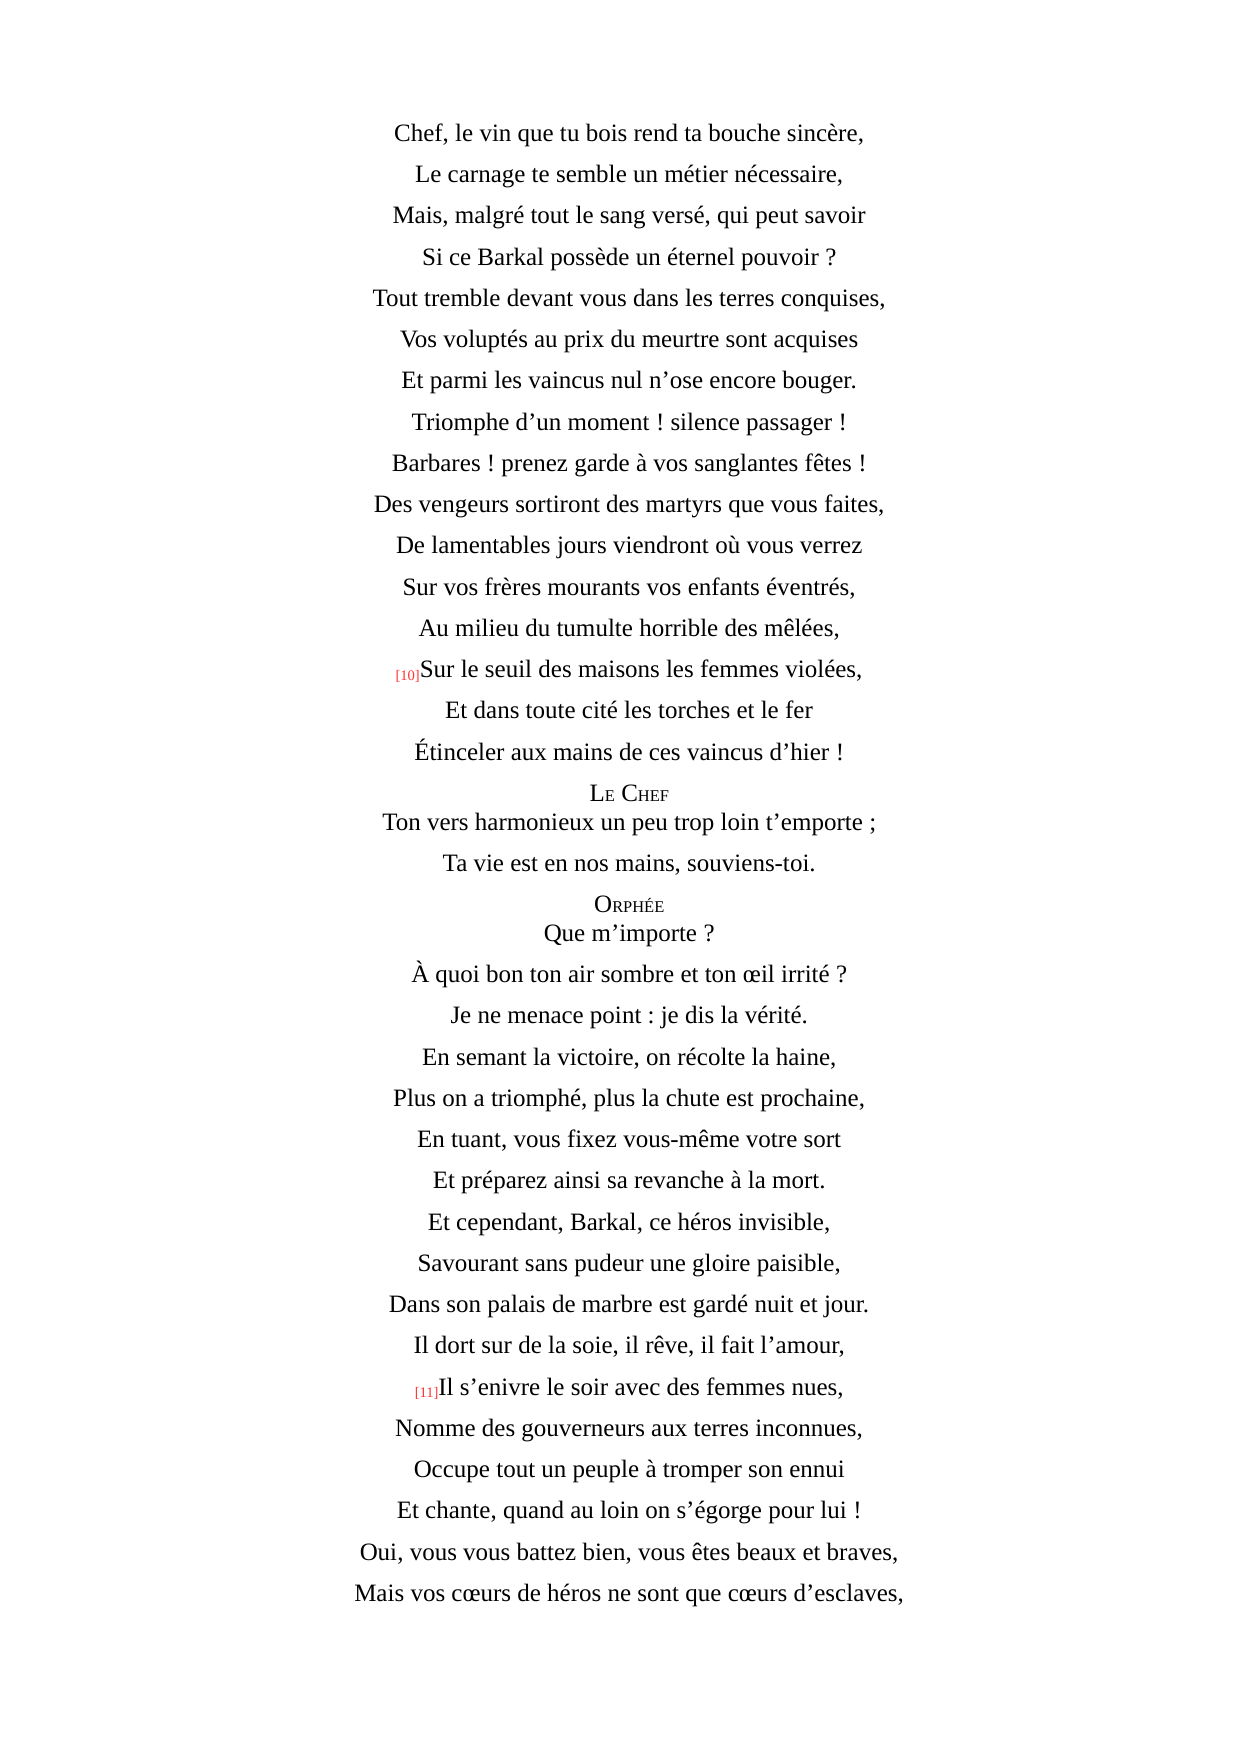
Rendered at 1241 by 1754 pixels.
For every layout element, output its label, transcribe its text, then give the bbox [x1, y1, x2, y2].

text Orphée [118, 889, 1122, 918]
text À quoi bon ton air sombre et ton œil irrité ? [118, 959, 1122, 988]
text Des vengeurs sortiront des martyrs que vous faites, [118, 489, 1122, 518]
text Et dans toute cité les torches et le fer [118, 696, 1122, 724]
text Sur vos frères mourants vos enfants éventrés, [118, 572, 1122, 601]
text [11]Il s’enivre le soir avec des femmes nues, [118, 1372, 1122, 1401]
text Nomme des gouverneurs aux terres inconnues, [118, 1413, 1122, 1442]
text [10]Sur le seuil des maisons les femmes violées, [118, 654, 1122, 683]
text Triomphe d’un moment ! silence passager ! [118, 407, 1122, 436]
text Ta vie est en nos mains, souviens-toi. [118, 848, 1122, 877]
text Le Chef [118, 778, 1122, 807]
text Le carnage te semble un métier nécessaire, [118, 159, 1122, 188]
text Tout tremble devant vous dans les terres conquises, [118, 283, 1122, 312]
text Mais vos cœurs de héros ne sont que cœurs d’esclaves, [118, 1578, 1122, 1607]
text Oui, vous vous battez bien, vous êtes beaux et braves, [118, 1537, 1122, 1566]
text Plus on a triomphé, plus la chute est prochaine, [118, 1083, 1122, 1112]
text De lamentables jours viendront où vous verrez [118, 531, 1122, 559]
text Et chante, quand au loin on s’égorge pour lui ! [118, 1496, 1122, 1524]
text Barbares ! prenez garde à vos sanglantes fêtes ! [118, 448, 1122, 477]
text Occupe tout un peuple à tromper son ennui [118, 1454, 1122, 1483]
text Savourant sans pudeur une gloire paisible, [118, 1248, 1122, 1277]
text Il dort sur de la soie, il rêve, il fait l’amour, [118, 1331, 1122, 1359]
text Mais, malgré tout le sang versé, qui peut savoir [118, 201, 1122, 229]
text En semant la victoire, on récolte la haine, [118, 1042, 1122, 1071]
text Si ce Barkal possède un éternel pouvoir ? [118, 242, 1122, 271]
text Vos voluptés au prix du meurtre sont acquises [118, 324, 1122, 353]
text Je ne menace point : je dis la vérité. [118, 1001, 1122, 1029]
text Dans son palais de marbre est gardé nuit et jour. [118, 1289, 1122, 1318]
text Au milieu du tumulte horrible des mêlées, [118, 613, 1122, 642]
text Chef, le vin que tu bois rend ta bouche sincère, [118, 118, 1122, 147]
text Ton vers harmonieux un peu trop loin t’emporte ; [118, 807, 1122, 836]
text Étinceler aux mains de ces vaincus d’hier ! [118, 737, 1122, 766]
text Que m’importe ? [118, 918, 1122, 947]
text Et cependant, Barkal, ce héros invisible, [118, 1207, 1122, 1236]
text Et préparez ainsi sa revanche à la mort. [118, 1166, 1122, 1194]
text Et parmi les vaincus nul n’ose encore bouger. [118, 366, 1122, 394]
text En tuant, vous fixez vous-même votre sort [118, 1124, 1122, 1153]
